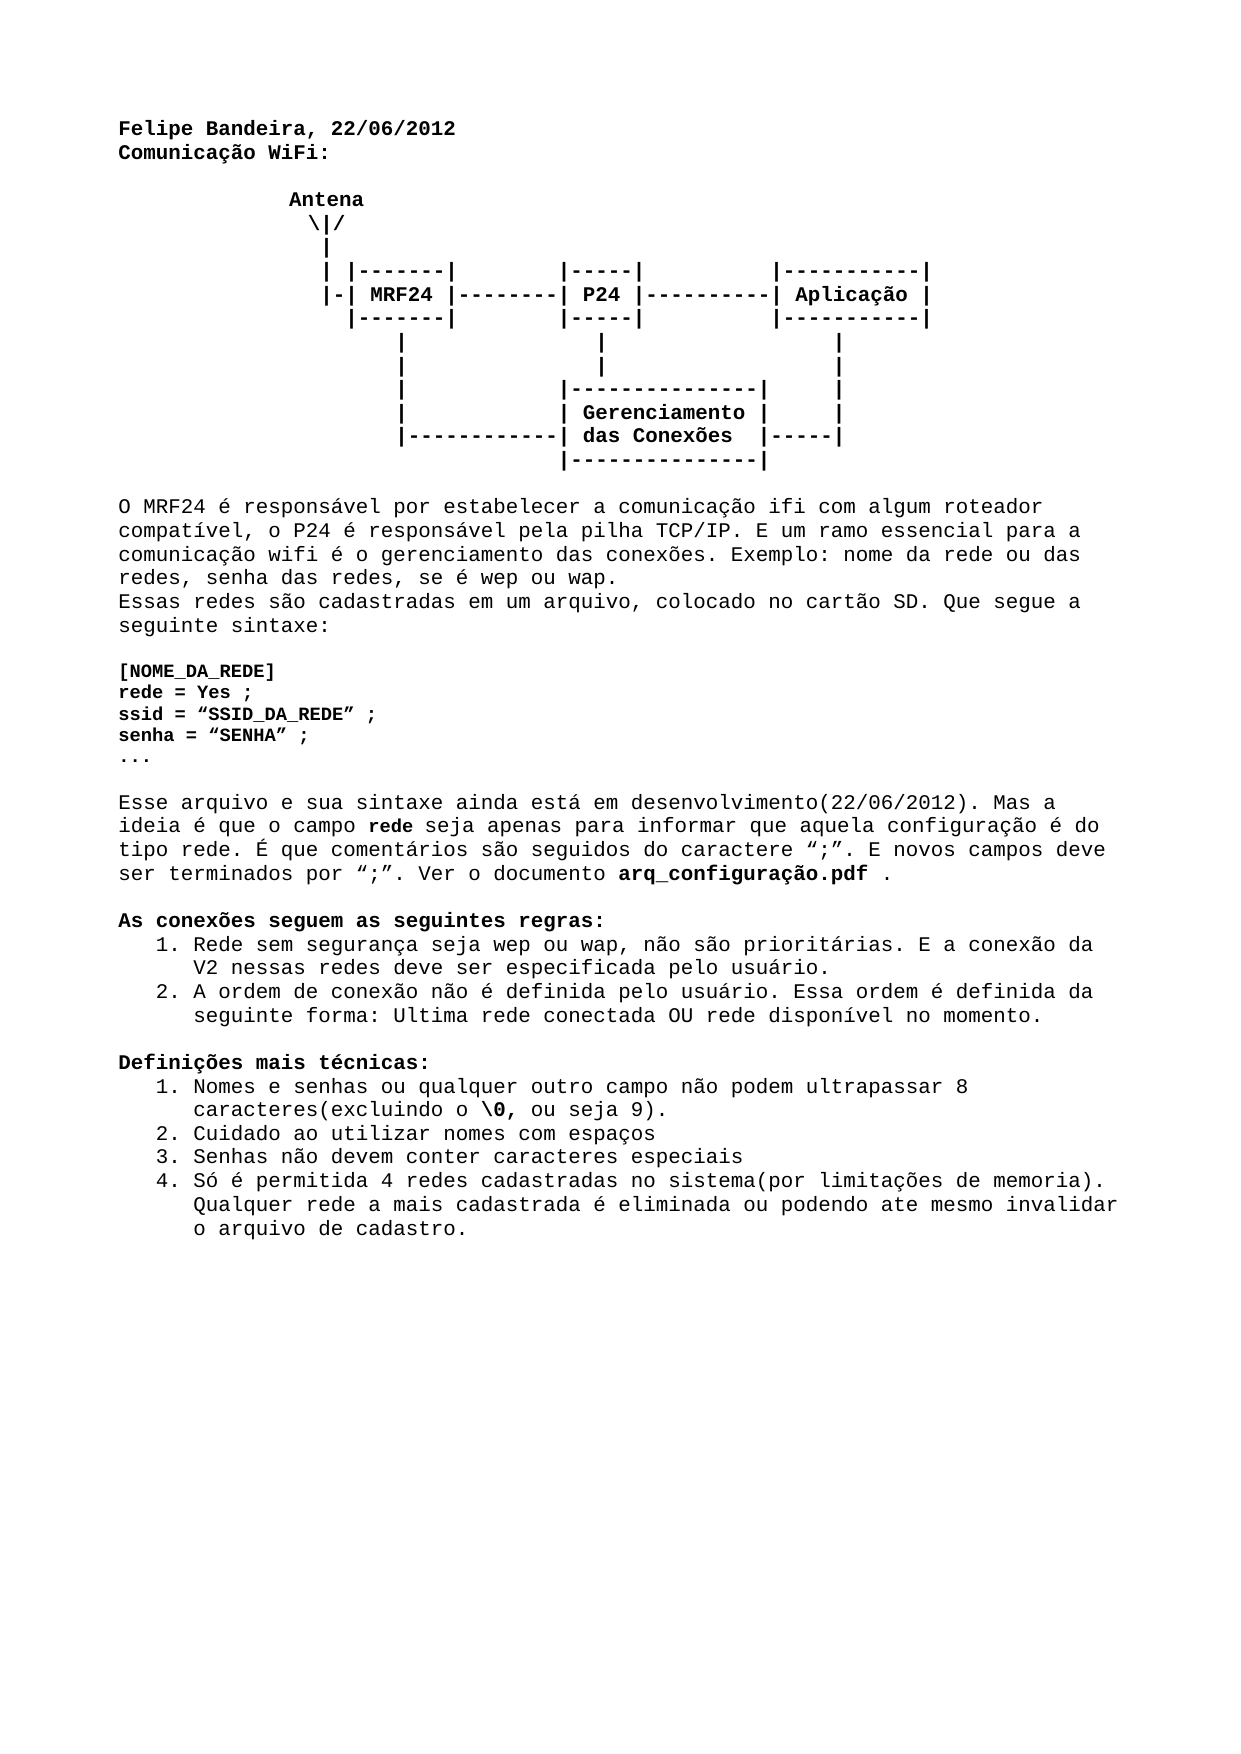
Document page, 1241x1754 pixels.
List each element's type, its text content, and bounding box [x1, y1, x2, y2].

text |-| MRF24 |--------| P24 |----------| Aplicação | [118, 284, 1122, 307]
list Rede sem segurança seja wep ou wap, não são prioritárias. E a conexão da V2 nessas redes deve ser especificada pelo usuário. [156, 934, 1122, 981]
text \|/ [118, 213, 1122, 236]
list Nomes e senhas ou qualquer outro campo não podem ultrapassar 8 caracteres(excluindo o \0, ou seja 9). [156, 1076, 1122, 1123]
text |---------------| [118, 449, 1122, 473]
text rede = Yes ; [118, 683, 1122, 704]
text | |---------------| | [118, 378, 1122, 402]
text Comunicação WiFi: [118, 142, 1122, 165]
text | |-------| |-----| |-----------| [118, 260, 1122, 284]
text O MRF24 é responsável por estabelecer a comunicação ifi com algum roteador compatível, o P24 é responsável pela pilha TCP/IP. E um ramo essencial para a comunicação wifi é o gerenciamento das conexões. Exemplo: nome da rede ou das redes, senha das redes, se é wep ou wap. [118, 496, 1122, 591]
text Definições mais técnicas: [118, 1052, 1122, 1076]
text | | Gerenciamento | | [118, 402, 1122, 426]
text As conexões seguem as seguintes regras: [118, 910, 1122, 934]
list Só é permitida 4 redes cadastradas no sistema(por limitações de memoria). Qualquer rede a mais cadastrada é eliminada ou podendo ate mesmo invalidar o arquivo de cadastro. [156, 1170, 1122, 1241]
list A ordem de conexão não é definida pelo usuário. Essa ordem é definida da seguinte forma: Ultima rede conectada OU rede disponível no momento. [156, 981, 1122, 1028]
text | [118, 236, 1122, 260]
text ... [118, 747, 1122, 768]
text |-------| |-----| |-----------| [118, 307, 1122, 331]
text | | | [118, 331, 1122, 354]
text senha = “SENHA” ; [118, 726, 1122, 747]
list Cuidado ao utilizar nomes com espaços [156, 1123, 1122, 1147]
text |------------| das Conexões |-----| [118, 426, 1122, 449]
text Felipe Bandeira, 22/06/2012 [118, 118, 1122, 142]
text ssid = “SSID_DA_REDE” ; [118, 704, 1122, 726]
text Essas redes são cadastradas em um arquivo, colocado no cartão SD. Que segue a seguinte sintaxe: [118, 591, 1122, 638]
list Senhas não devem conter caracteres especiais [156, 1147, 1122, 1170]
text Esse arquivo e sua sintaxe ainda está em desenvolvimento(22/06/2012). Mas a ideia é que o campo rede seja apenas para informar que aquela configuração é do tipo rede. É que comentários são seguidos do caractere “;”. E novos campos deve ser terminados por “;”. Ver o documento arq_configuração.pdf . [118, 792, 1122, 886]
text Antena [118, 189, 1122, 213]
text [NOME_DA_REDE] [118, 662, 1122, 683]
text | | | [118, 354, 1122, 378]
